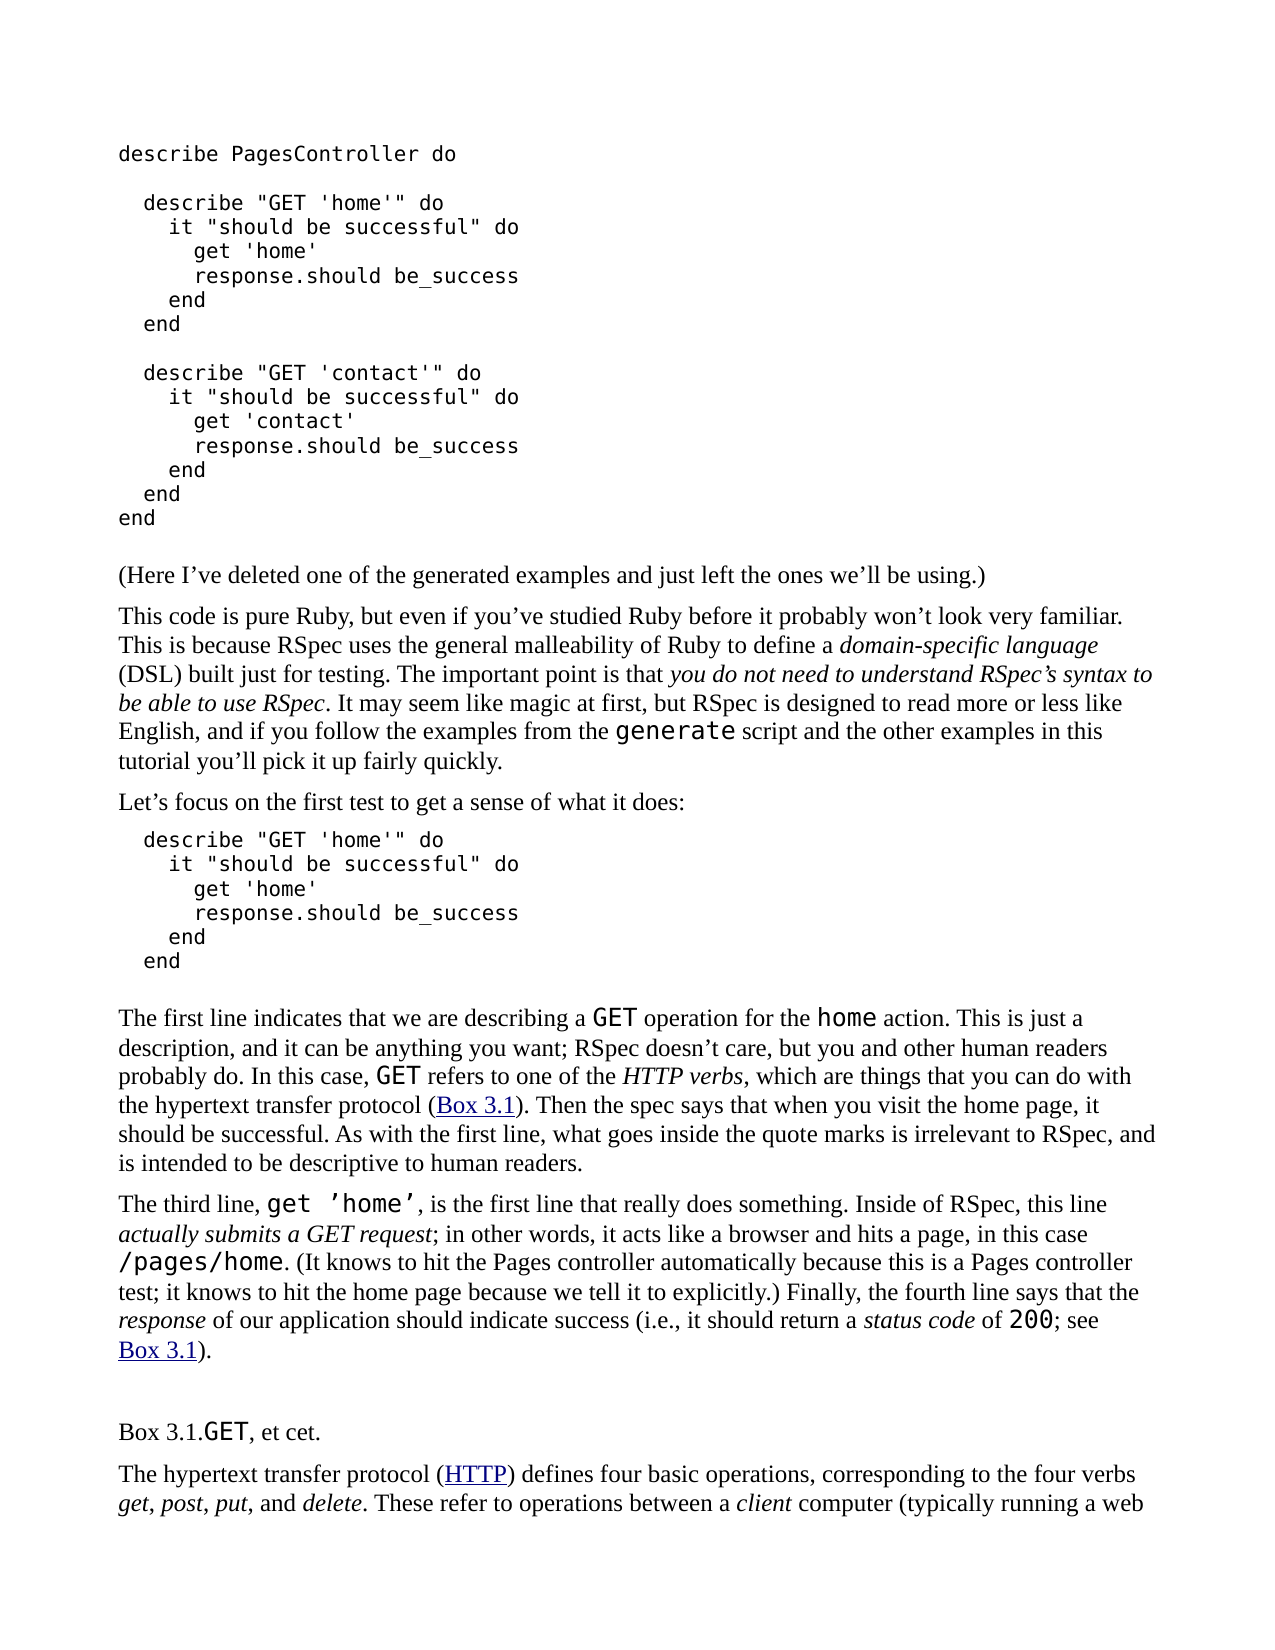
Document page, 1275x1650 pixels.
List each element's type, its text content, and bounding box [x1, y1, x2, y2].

text end [118, 458, 1157, 482]
text end [118, 482, 1157, 506]
text it "should be successful" do [118, 215, 1157, 239]
text This code is pure Ruby, but even if you’ve studied Ruby before it probably won’t look very familiar. This is because RSpec uses the general malleability of Ruby to define a domain-specific language (DSL) built just for testing. The important point is that you do not need to understand RSpec’s syntax to be able to use RSpec. It may seem like magic at first, but RSpec is designed to read more or less like English, and if you follow the examples from the generate script and the other examples in this tutorial you’ll pick it up fairly quickly. [118, 601, 1157, 774]
text response.should be_success [118, 901, 1157, 925]
text it "should be successful" do [118, 852, 1157, 877]
text end [118, 506, 1157, 531]
text describe "GET 'home'" do [118, 828, 1157, 852]
text response.should be_success [118, 264, 1157, 288]
text The hypertext transfer protocol (HTTP) defines four basic operations, corresponding to the four verbs get, post, put, and delete. These refer to operations between a client computer (typically running a web [118, 1459, 1157, 1516]
text response.should be_success [118, 434, 1157, 458]
text describe PagesController do [118, 142, 1157, 167]
text describe "GET 'home'" do [118, 191, 1157, 215]
text get 'contact' [118, 409, 1157, 434]
text Let’s focus on the first test to get a sense of what it does: [118, 787, 1157, 816]
text it "should be successful" do [118, 385, 1157, 409]
text end [118, 312, 1157, 337]
text end [118, 288, 1157, 312]
text The first line indicates that we are describing a GET operation for the home action. This is just a description, and it can be anything you want; RSpec doesn’t care, but you and other human readers probably do. In this case, GET refers to one of the HTTP verbs, which are things that you can do with the hypertext transfer protocol (Box 3.1). Then the spec says that when you visit the home page, it should be successful. As with the first line, what goes inside the quote marks is irrelevant to RSpec, and is intended to be descriptive to human readers. [118, 1003, 1157, 1177]
text The third line, get ’home’, is the first line that really does something. Inside of RSpec, this line actually submits a GET request; in other words, it acts like a browser and hits a page, in this case /pages/home. (It knows to hit the Pages controller automatically because this is a Pages controller test; it knows to hit the home page because we tell it to explicitly.) Finally, the fourth line says that the response of our application should indicate success (i.e., it should return a status code of 200; see Box 3.1). [118, 1189, 1157, 1363]
text get 'home' [118, 239, 1157, 264]
text (Here I’ve deleted one of the generated examples and just left the ones we’ll be using.) [118, 560, 1157, 589]
text end [118, 949, 1157, 974]
text get 'home' [118, 877, 1157, 901]
text Box 3.1.GET, et cet. [118, 1417, 1157, 1446]
text describe "GET 'contact'" do [118, 361, 1157, 385]
text end [118, 925, 1157, 949]
